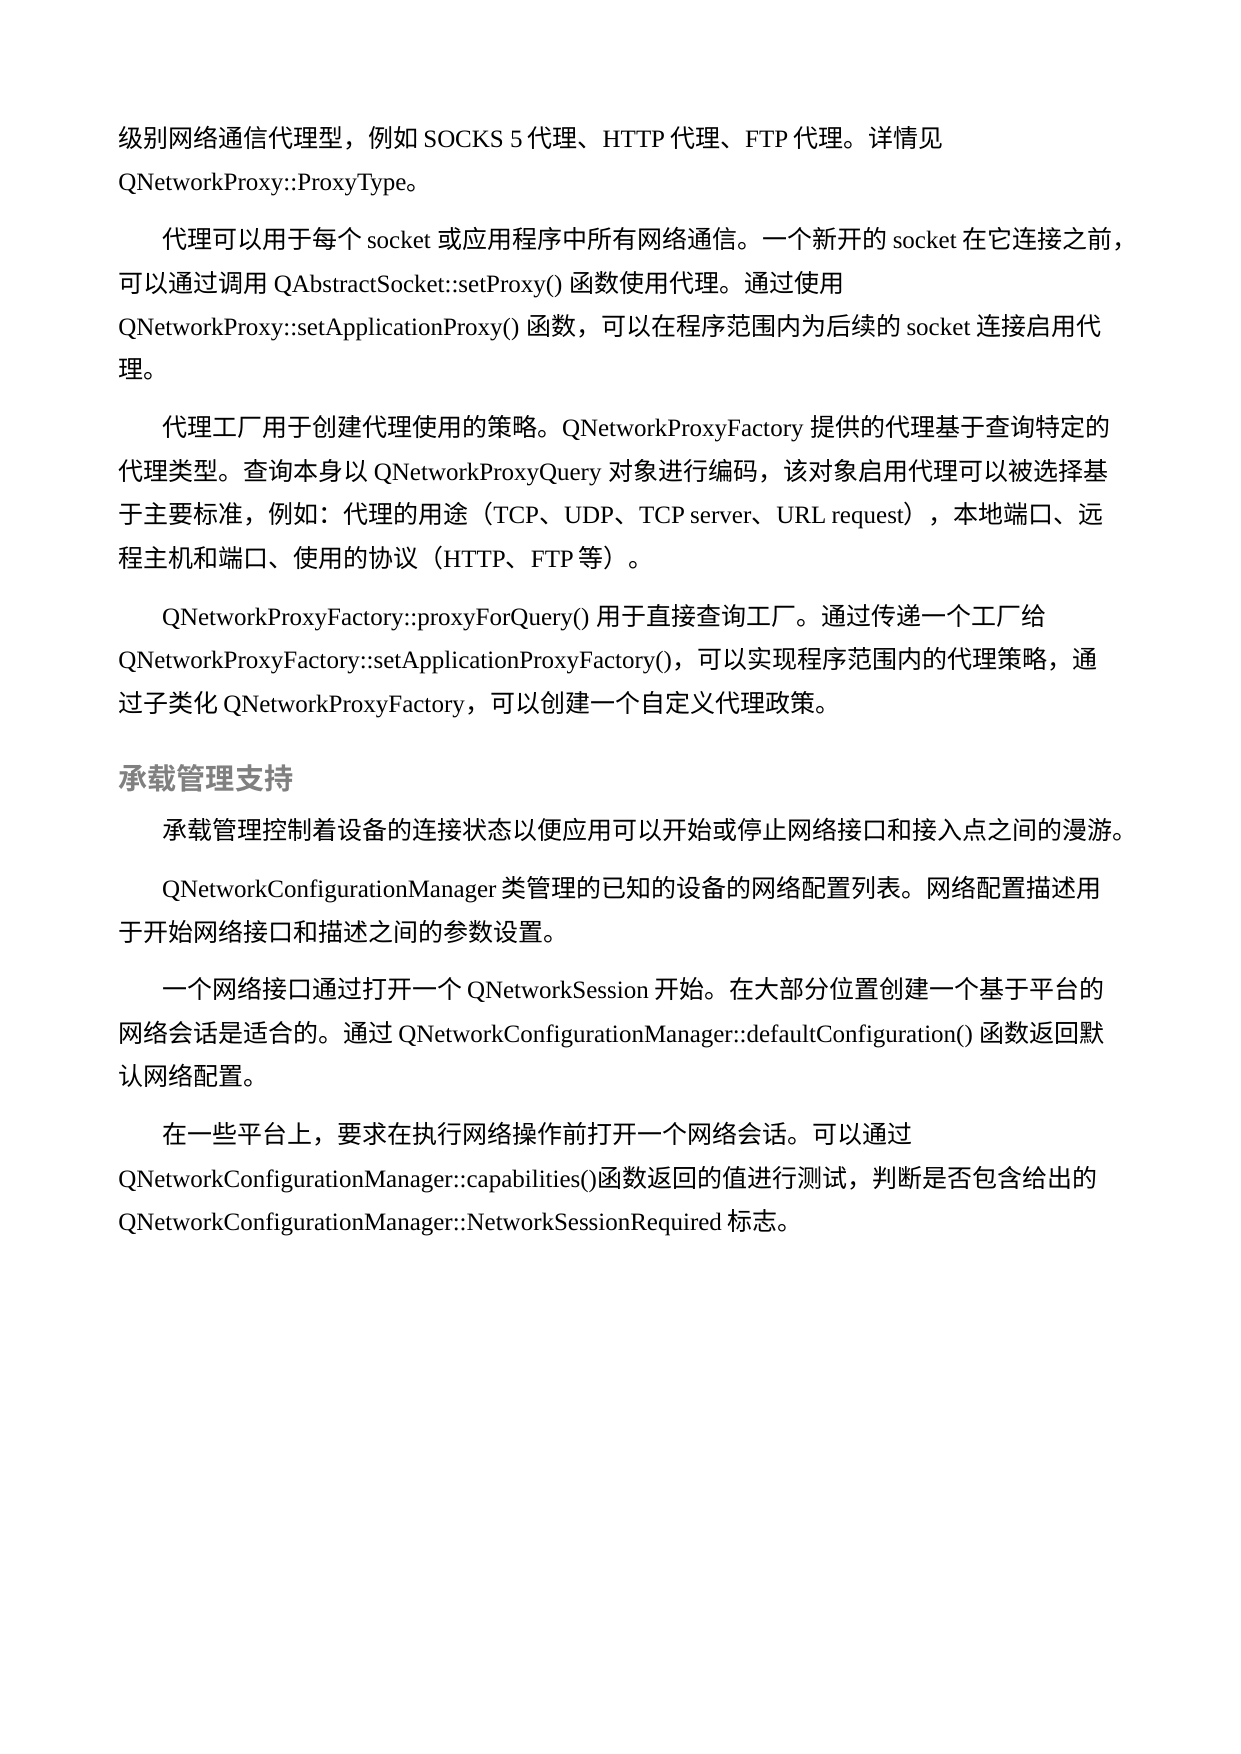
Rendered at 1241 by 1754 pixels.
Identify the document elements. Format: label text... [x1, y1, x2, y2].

text 代理工厂用于创建代理使用的策略。QNetworkProxyFactory 提供的代理基于查询特定的代理类型。查询本身以 QNetworkProxyQuery 对象进行编码，该对象启用代理可以被选择基于主要标准，例如：代理的用途（TCP、UDP、TCP server、URL request），本地端口、远程主机和端口、使用的协议（HTTP、FTP等）。 [118, 408, 1122, 574]
text 承载管理控制着设备的连接状态以便应用可以开始或停止网络接口和接入点之间的漫游。 [118, 811, 1122, 847]
text QNetworkProxyFactory::proxyForQuery() 用于直接查询工厂。通过传递一个工厂给 QNetworkProxyFactory::setApplicationProxyFactory()，可以实现程序范围内的代理策略，通过子类化QNetworkProxyFactory，可以创建一个自定义代理政策。 [118, 596, 1122, 719]
text 在一些平台上，要求在执行网络操作前打开一个网络会话。可以通过QNetworkConfigurationManager::capabilities()函数返回的值进行测试，判断是否包含给出的QNetworkConfigurationManager::NetworkSessionRequired标志。 [118, 1115, 1122, 1238]
text 代理可以用于每个socket 或应用程序中所有网络通信。一个新开的 socket 在它连接之前，可以通过调用 QAbstractSocket::setProxy() 函数使用代理。通过使用 QNetworkProxy::setApplicationProxy() 函数，可以在程序范围内为后续的 socket 连接启用代理。 [118, 219, 1122, 386]
text QNetworkConfigurationManager类管理的已知的设备的网络配置列表。网络配置描述用于开始网络接口和描述之间的参数设置。 [118, 868, 1122, 948]
subtitle 承载管理支持 [118, 756, 1122, 798]
text 一个网络接口通过打开一个QNetworkSession开始。在大部分位置创建一个基于平台的网络会话是适合的。通过QNetworkConfigurationManager::defaultConfiguration() 函数返回默认网络配置。 [118, 970, 1122, 1093]
text 级别网络通信代理型，例如SOCKS 5代理、HTTP代理、FTP代理。详情见QNetworkProxy::ProxyType。 [118, 118, 1122, 198]
